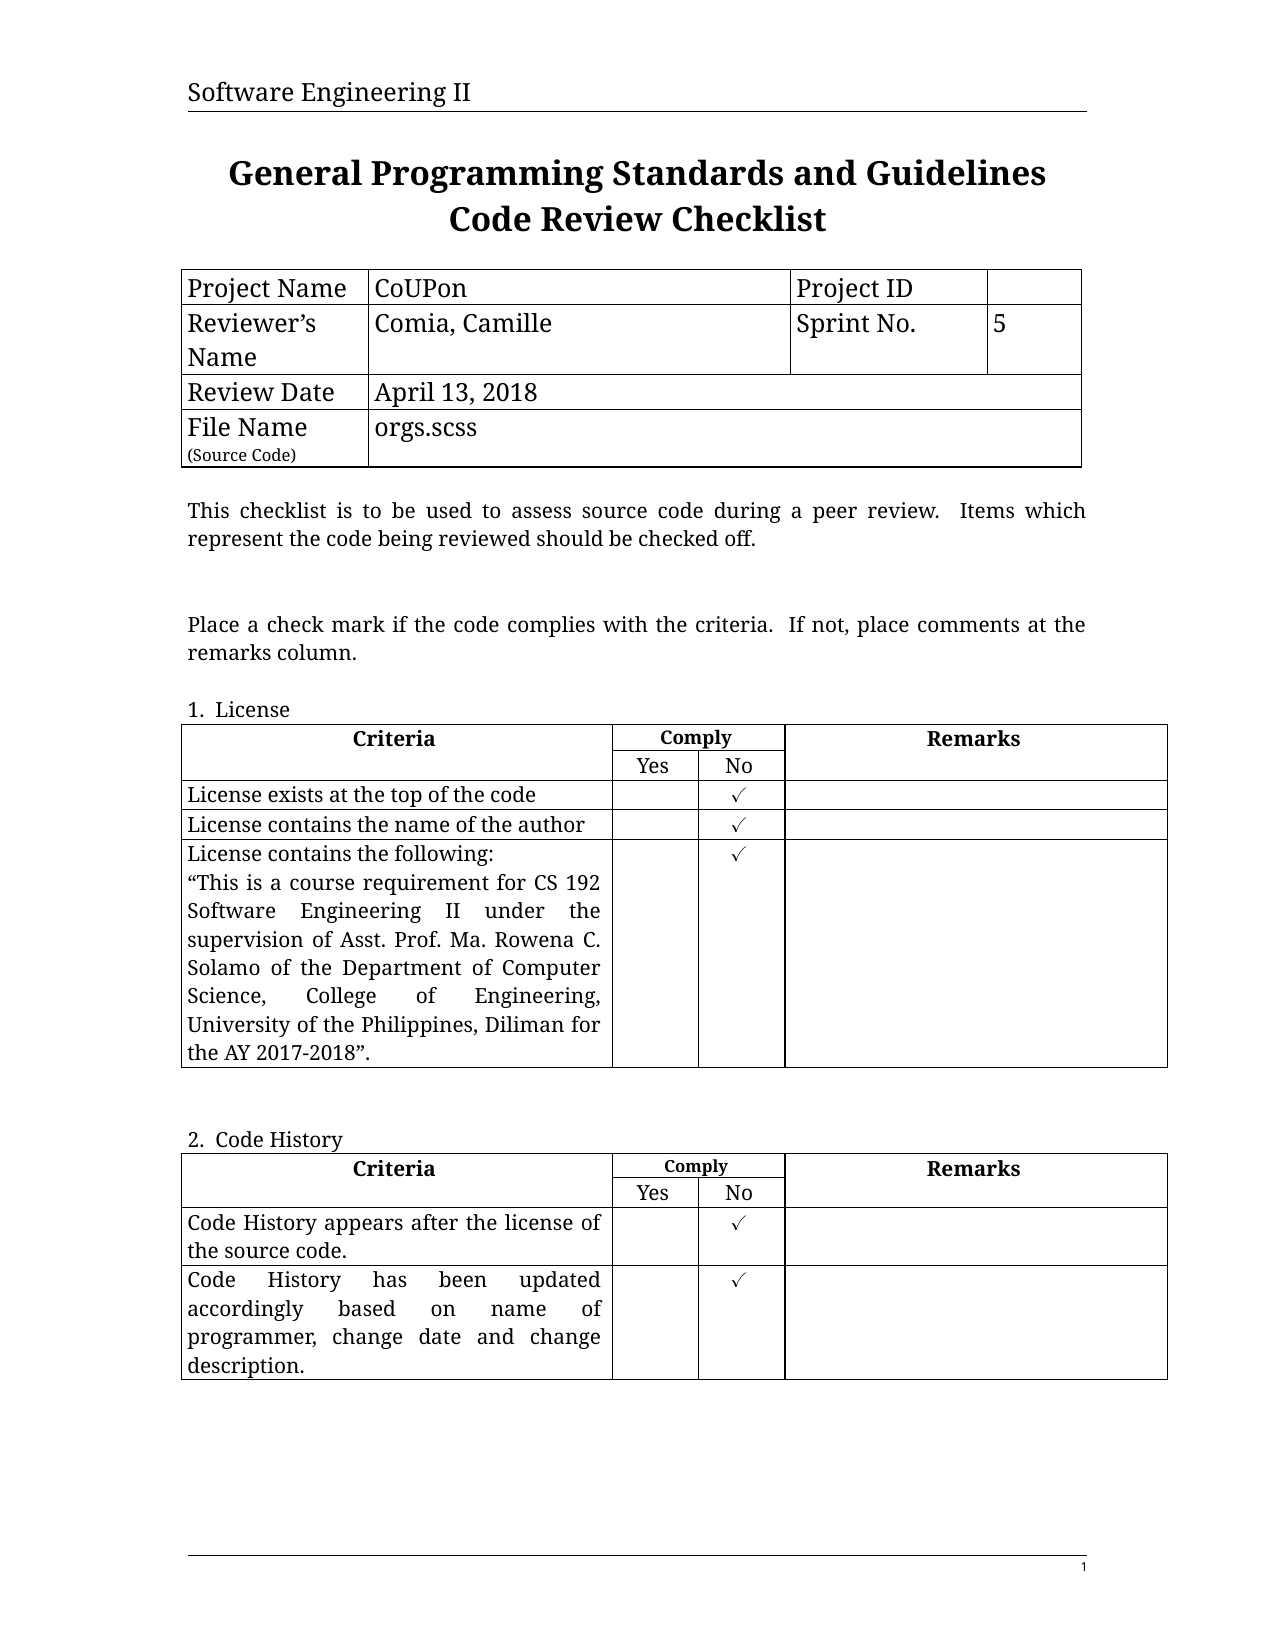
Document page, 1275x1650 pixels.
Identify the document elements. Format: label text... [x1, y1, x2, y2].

text 1. License [187, 695, 1087, 723]
table_cell April 13, 2018 [369, 375, 1081, 409]
table_header Remarks [786, 725, 1167, 779]
table_cell No [699, 751, 784, 779]
table_cell Code History has been updated accordingly based on name of programmer, change date and change description. [182, 1266, 612, 1379]
table_header Criteria [182, 725, 612, 779]
text 2. Code History [187, 1125, 1087, 1153]
table_cell 5 [988, 305, 1081, 373]
table_header Project Name [182, 270, 368, 304]
text Place a check mark if the code complies with the criteria. If not, place comments at the remarks column. [187, 610, 1087, 667]
table_header Comply [613, 1154, 784, 1177]
table_cell Code History appears after the license of the source code. [182, 1208, 612, 1264]
table_header [988, 270, 1081, 304]
table_cell License exists at the top of the code [182, 781, 612, 809]
table_cell Reviewer’s Name [182, 305, 368, 373]
table_cell Comia, Camille [369, 305, 790, 373]
table_cell ✓ [699, 1266, 784, 1379]
table_cell Sprint No. [791, 305, 987, 373]
table_header Criteria [182, 1154, 612, 1207]
table_header Remarks [786, 1154, 1167, 1207]
table_cell [613, 840, 698, 1067]
table_cell ✓ [699, 810, 784, 838]
table_cell [786, 840, 1167, 1067]
table_cell No [699, 1178, 784, 1207]
table_cell License contains the following: “This is a course requirement for CS 192 Software Engineering II under the supervision of Asst. Prof. Ma. Rowena C. Solamo of the Department of Computer Science, College of Engineering, University of the Philippines, Diliman for the AY 2017-2018”. [182, 840, 612, 1067]
table_cell [786, 781, 1167, 809]
table_header Project ID [791, 270, 987, 304]
table_cell [613, 781, 698, 809]
table_cell ✓ [699, 781, 784, 809]
table_cell License contains the name of the author [182, 810, 612, 838]
table_cell Review Date [182, 375, 368, 409]
table_cell File Name (Source Code) [182, 410, 368, 466]
text This checklist is to be used to assess source code during a peer review. Items which represent the code being reviewed should be checked off. [187, 496, 1087, 553]
table_cell [786, 1208, 1167, 1264]
table_cell Yes [613, 1178, 698, 1207]
table_cell [613, 1266, 698, 1379]
table_cell [613, 1208, 698, 1264]
table_cell [613, 810, 698, 838]
text General Programming Standards and Guidelines Code Review Checklist [187, 150, 1087, 241]
table_cell [786, 1266, 1167, 1379]
table_cell [786, 810, 1167, 838]
table_header Comply [613, 725, 784, 750]
table_cell Yes [613, 751, 698, 779]
table_cell orgs.scss [369, 410, 1081, 466]
table_cell ✓ [699, 840, 784, 1067]
table_cell ✓ [699, 1208, 784, 1264]
table_header CoUPon [369, 270, 790, 304]
